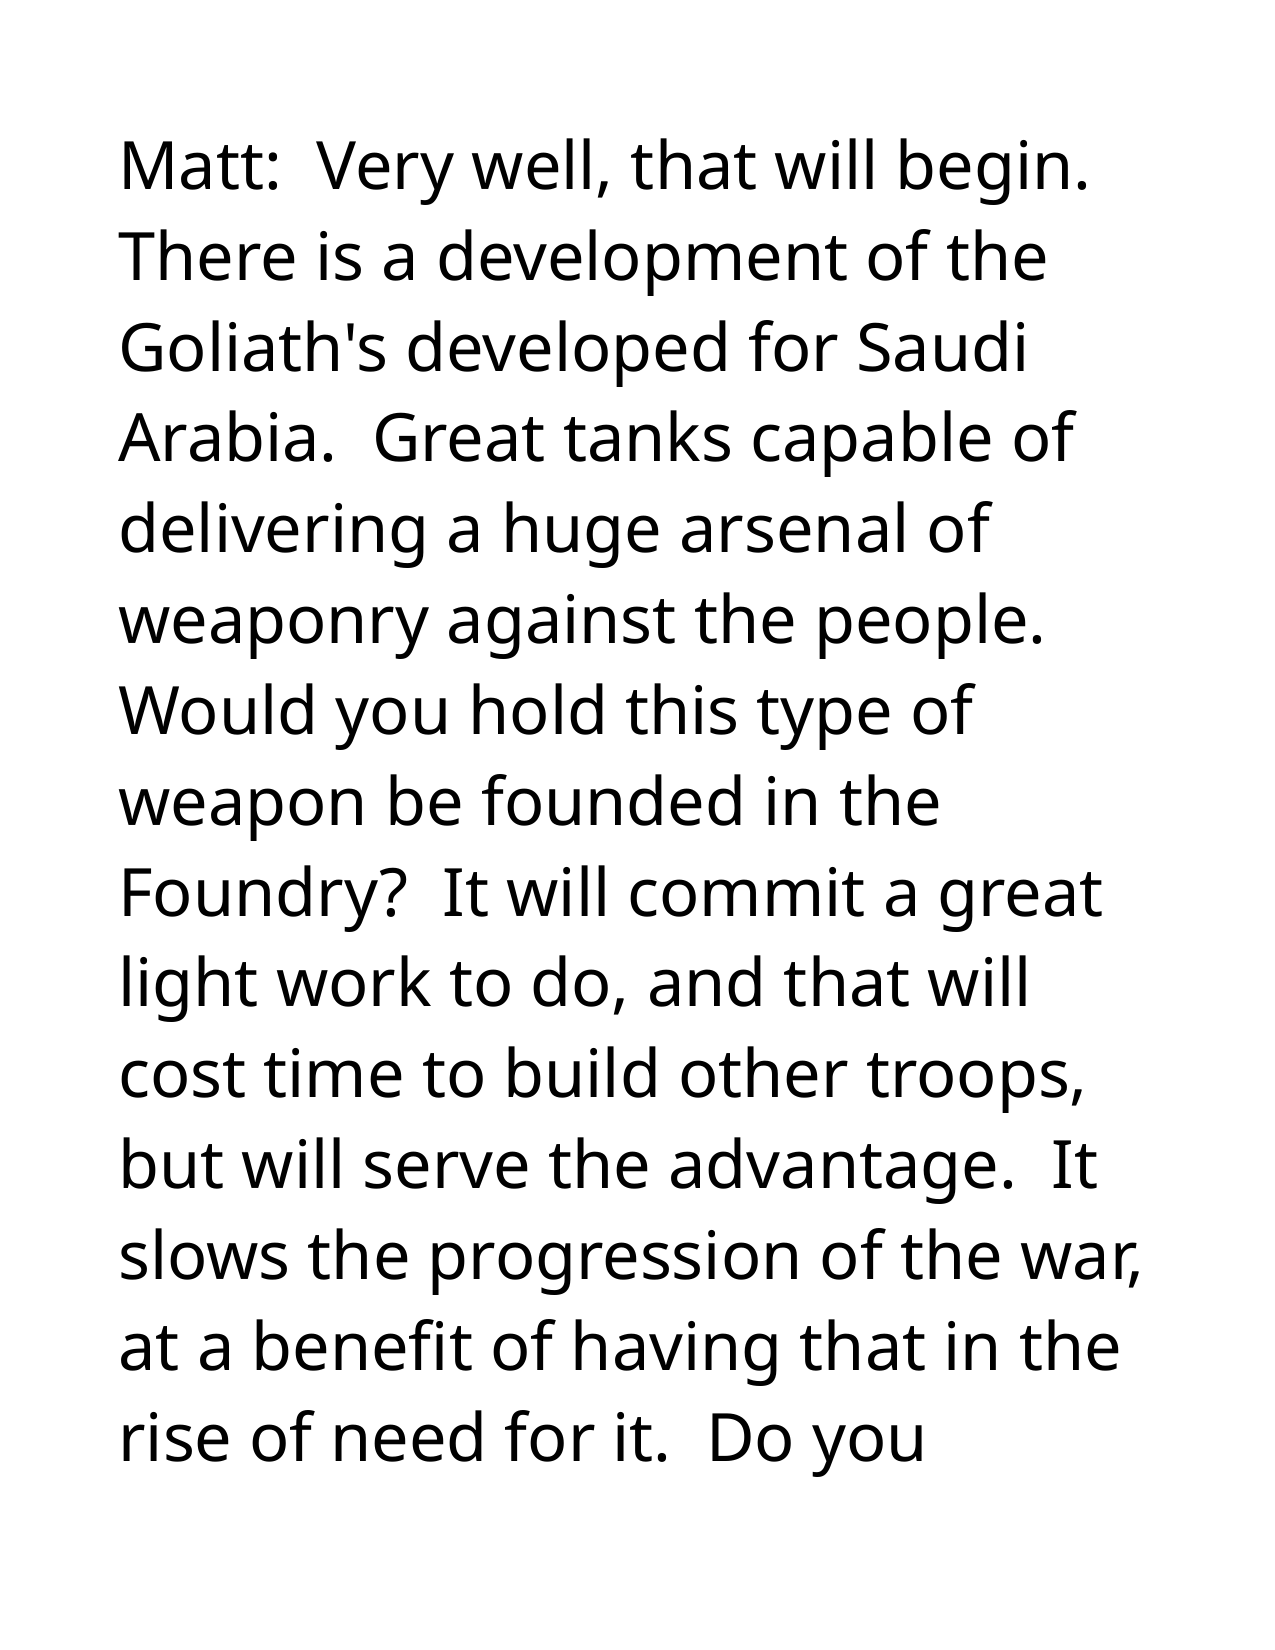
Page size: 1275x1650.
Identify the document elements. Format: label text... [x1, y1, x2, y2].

text Matt: Very well, that will begin. There is a development of the Goliath's developed for Saudi Arabia. Great tanks capable of delivering a huge arsenal of weaponry against the people. Would you hold this type of weapon be founded in the Foundry? It will commit a great light work to do, and that will cost time to build other troops, but will serve the advantage. It slows the progression of the war, at a benefit of having that in the rise of need for it. Do you [118, 118, 1157, 1481]
